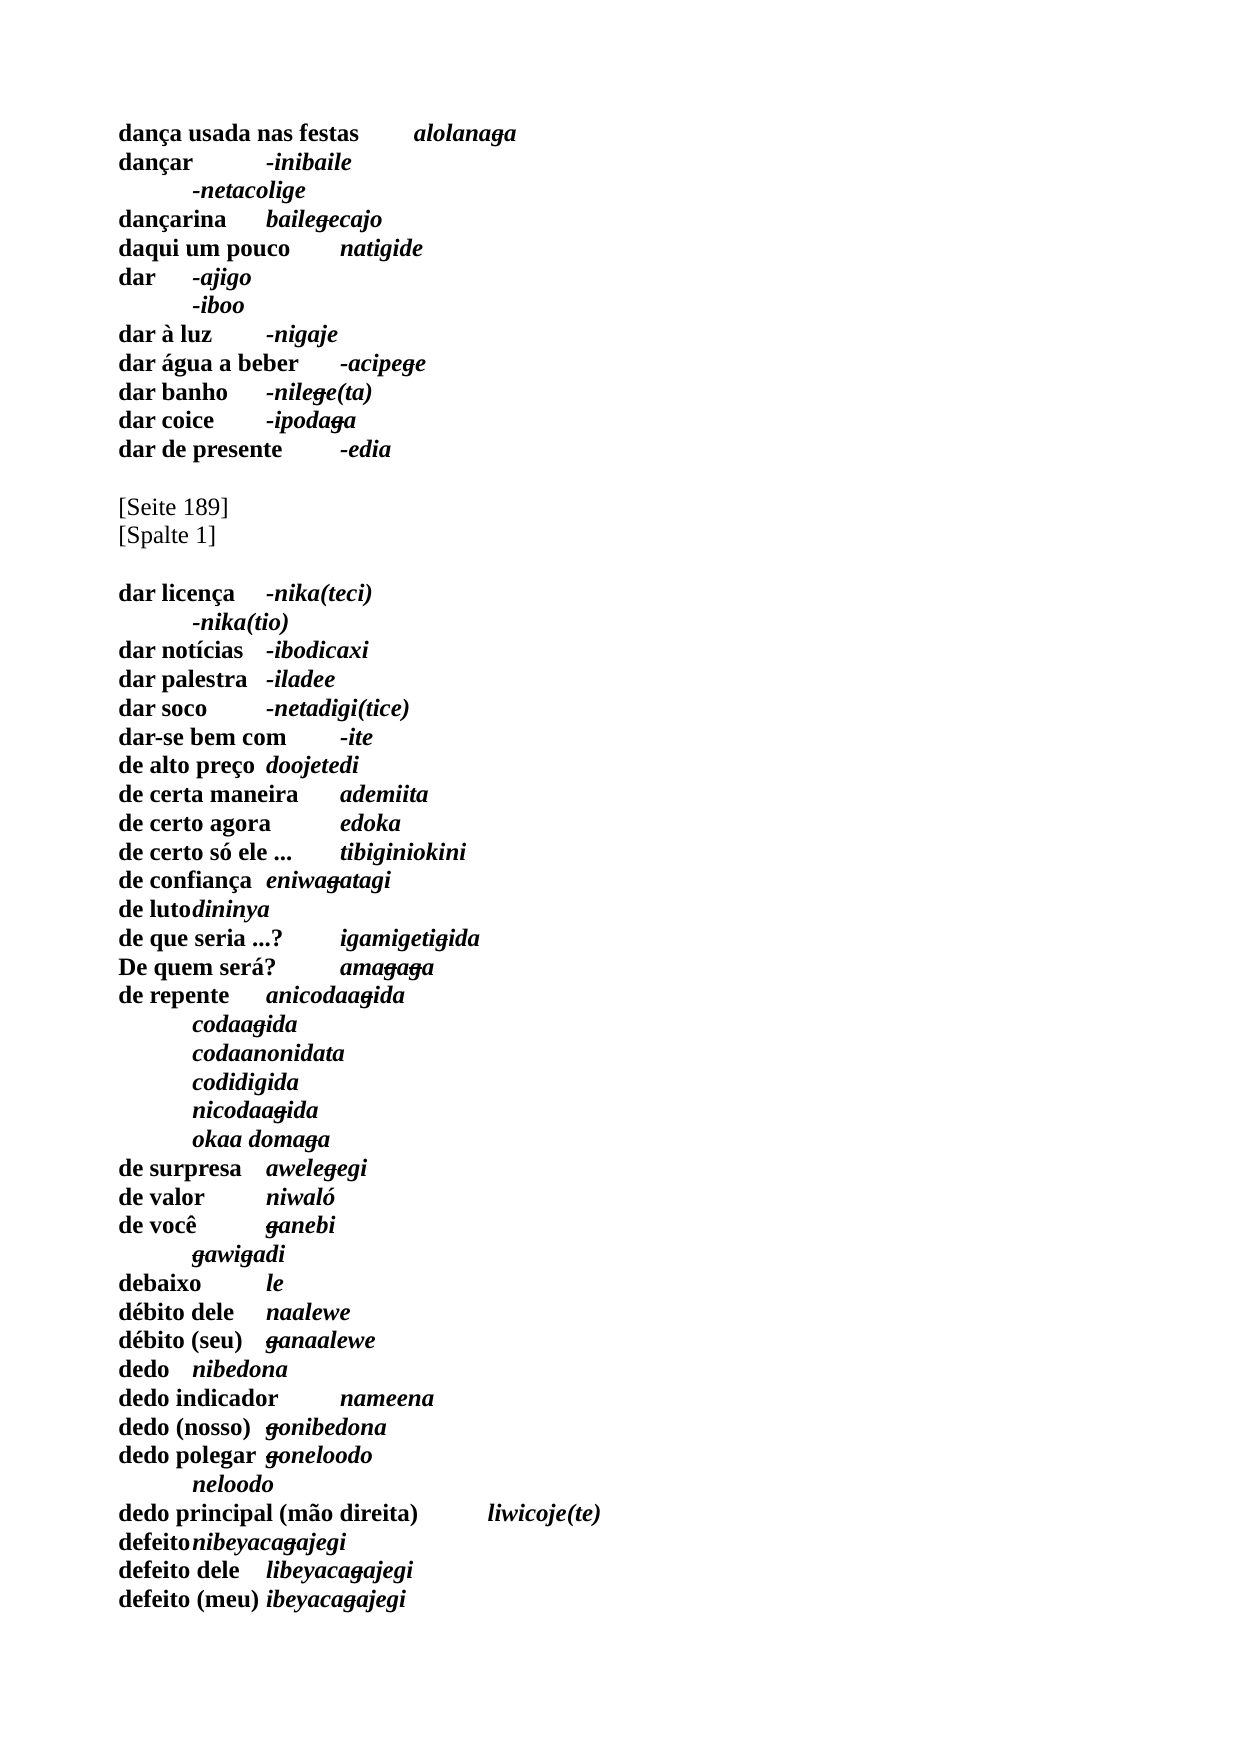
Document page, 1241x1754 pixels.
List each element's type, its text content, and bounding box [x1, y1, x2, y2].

text dar à luz -nigaje [118, 319, 1125, 348]
text dar água a beber -acipege [118, 348, 1125, 377]
text de alto preço doojetedi [118, 751, 1125, 779]
text daqui um pouco natigide [118, 233, 1125, 262]
text de certa maneira ademiita [118, 779, 1125, 808]
text defeito (meu) ibeyacagajegi [118, 1584, 1125, 1613]
text -nika(tio) [118, 607, 1125, 636]
text de repente anicodaagida [118, 981, 1125, 1009]
text dançar -inibaile [118, 147, 1125, 176]
text de certo só ele ... tibiginiokini [118, 837, 1125, 866]
text dar de presente -edia [118, 434, 1125, 463]
text dar soco -netadigi(tice) [118, 693, 1125, 722]
text [Seite 189] [118, 492, 1125, 521]
text de certo agora edoka [118, 808, 1125, 837]
text codaanonidata [118, 1038, 1125, 1067]
text dança usada nas festas alolanaga [118, 118, 1125, 147]
text de que seria ...? igamigetigida [118, 923, 1125, 952]
text dedo polegar goneloodo [118, 1441, 1125, 1469]
text dar -ajigo [118, 262, 1125, 291]
text débito (seu) ganaalewe [118, 1326, 1125, 1354]
text gawigadi [118, 1239, 1125, 1268]
text de surpresa awelegegi [118, 1153, 1125, 1182]
text dar palestra -iladee [118, 664, 1125, 693]
text de você ganebi [118, 1211, 1125, 1239]
text dedo principal (mão direita) liwicoje(te) [118, 1498, 1125, 1527]
text dar notícias -ibodicaxi [118, 636, 1125, 664]
text dançarina bailegecajo [118, 204, 1125, 233]
text neloodo [118, 1469, 1125, 1498]
text de valor niwaló [118, 1182, 1125, 1211]
text [Spalte 1] [118, 521, 1125, 549]
text de luto dininya [118, 894, 1125, 923]
text defeito dele libeyacagajegi [118, 1556, 1125, 1584]
text okaa domaga [118, 1124, 1125, 1153]
text debaixo le [118, 1268, 1125, 1297]
text débito dele naalewe [118, 1297, 1125, 1326]
text dedo indicador nameena [118, 1383, 1125, 1412]
text dar banho -nilege(ta) [118, 377, 1125, 406]
text codaagida [118, 1009, 1125, 1038]
text nicodaagida [118, 1096, 1125, 1124]
text dedo (nosso) gonibedona [118, 1412, 1125, 1441]
text defeito nibeyacagajegi [118, 1527, 1125, 1556]
text -iboo [118, 291, 1125, 319]
text codidigida [118, 1067, 1125, 1096]
text dar-se bem com -ite [118, 722, 1125, 751]
text dedo nibedona [118, 1354, 1125, 1383]
text dar licença -nika(teci) [118, 578, 1125, 607]
text dar coice -ipodaga [118, 406, 1125, 434]
text De quem será? amagaga [118, 952, 1125, 981]
text -netacolige [118, 176, 1125, 204]
text de confiança eniwagatagi [118, 866, 1125, 894]
